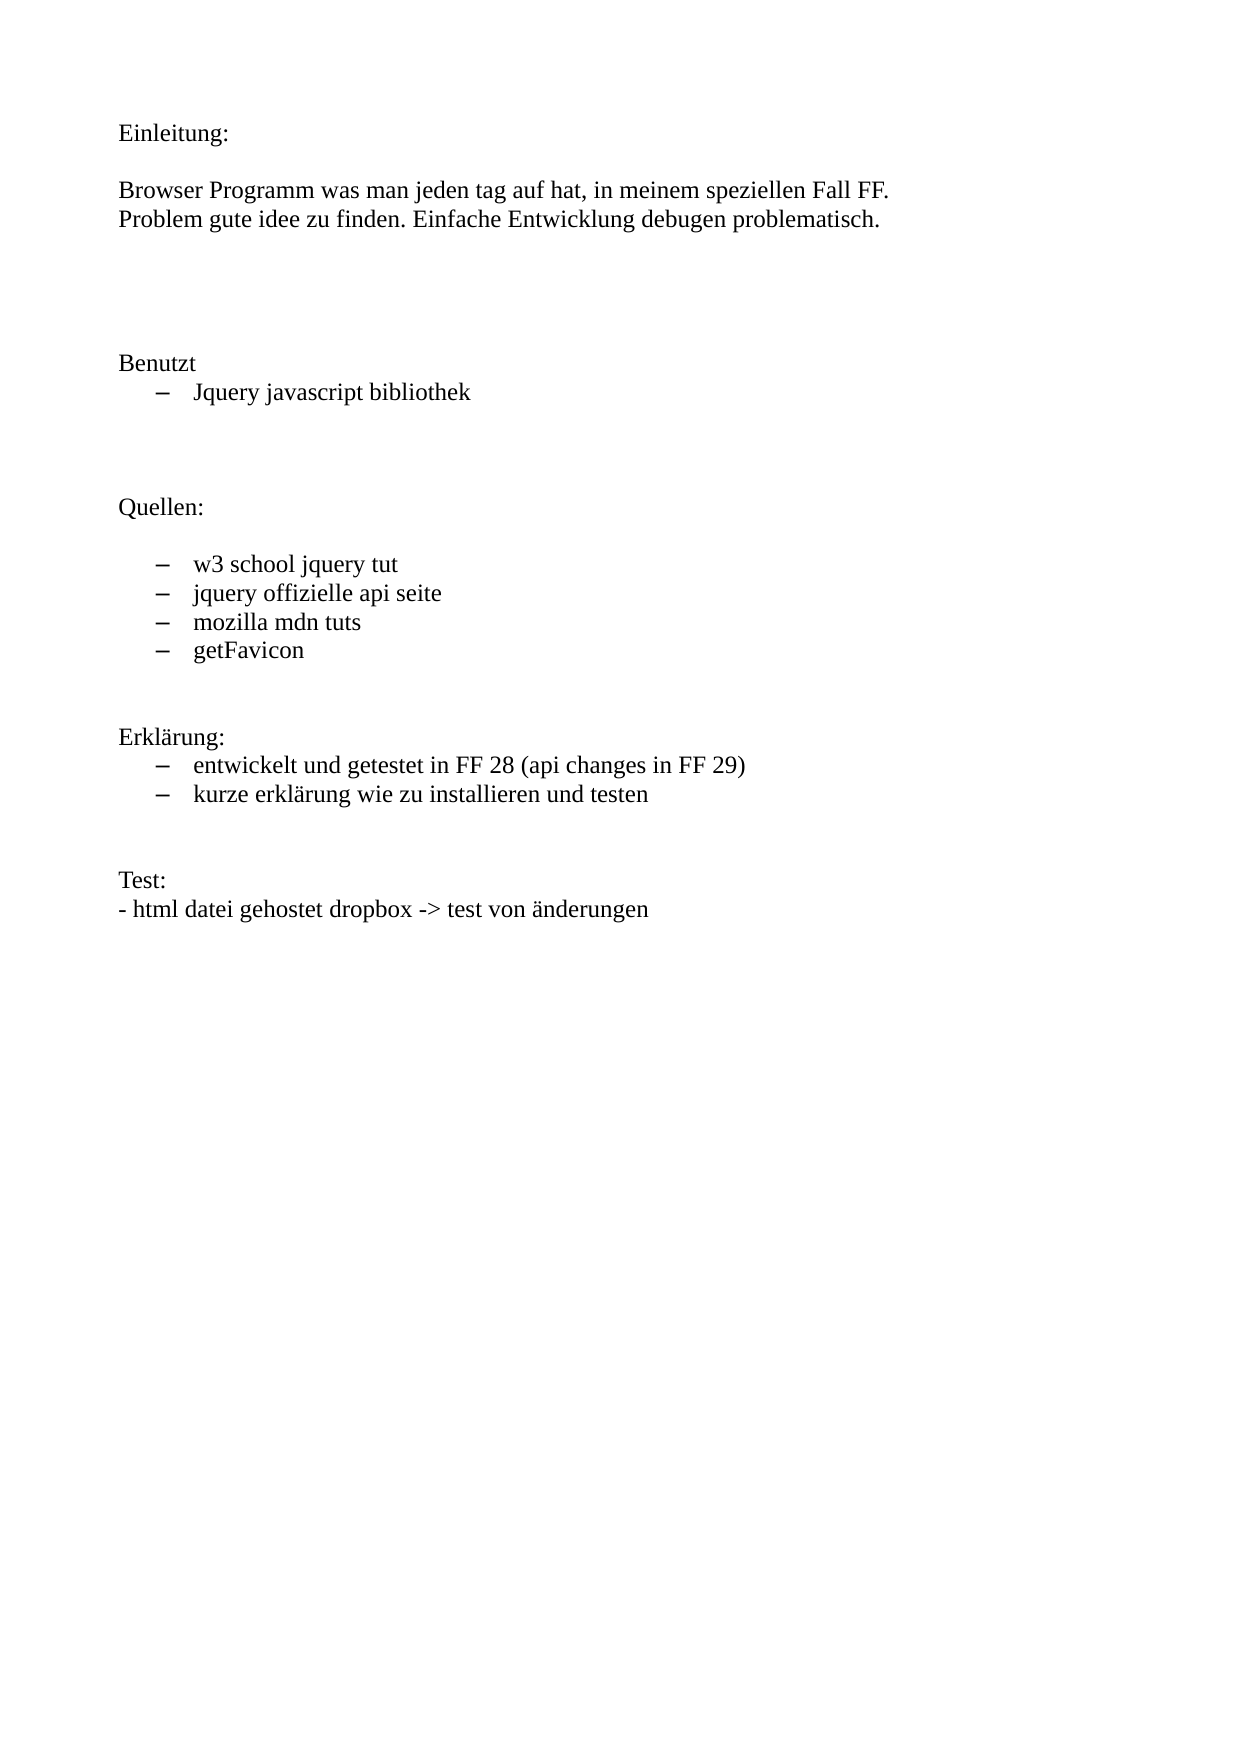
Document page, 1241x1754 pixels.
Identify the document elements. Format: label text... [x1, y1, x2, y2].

text Benutzt [118, 348, 1122, 377]
list Jquery javascript bibliothek [156, 377, 1122, 406]
text Quellen: [118, 492, 1122, 521]
list mozilla mdn tuts [156, 607, 1122, 636]
text Test: [118, 866, 1122, 894]
text - html datei gehostet dropbox -> test von änderungen [118, 894, 1122, 923]
list entwickelt und getestet in FF 28 (api changes in FF 29) [156, 751, 1122, 779]
text Browser Programm was man jeden tag auf hat, in meinem speziellen Fall FF. [118, 176, 1122, 204]
list getFavicon [156, 636, 1122, 664]
text Problem gute idee zu finden. Einfache Entwicklung debugen problematisch. [118, 204, 1122, 233]
list kurze erklärung wie zu installieren und testen [156, 779, 1122, 808]
list jquery offizielle api seite [156, 578, 1122, 607]
text Erklärung: [118, 722, 1122, 751]
text Einleitung: [118, 118, 1122, 147]
list w3 school jquery tut [156, 549, 1122, 578]
